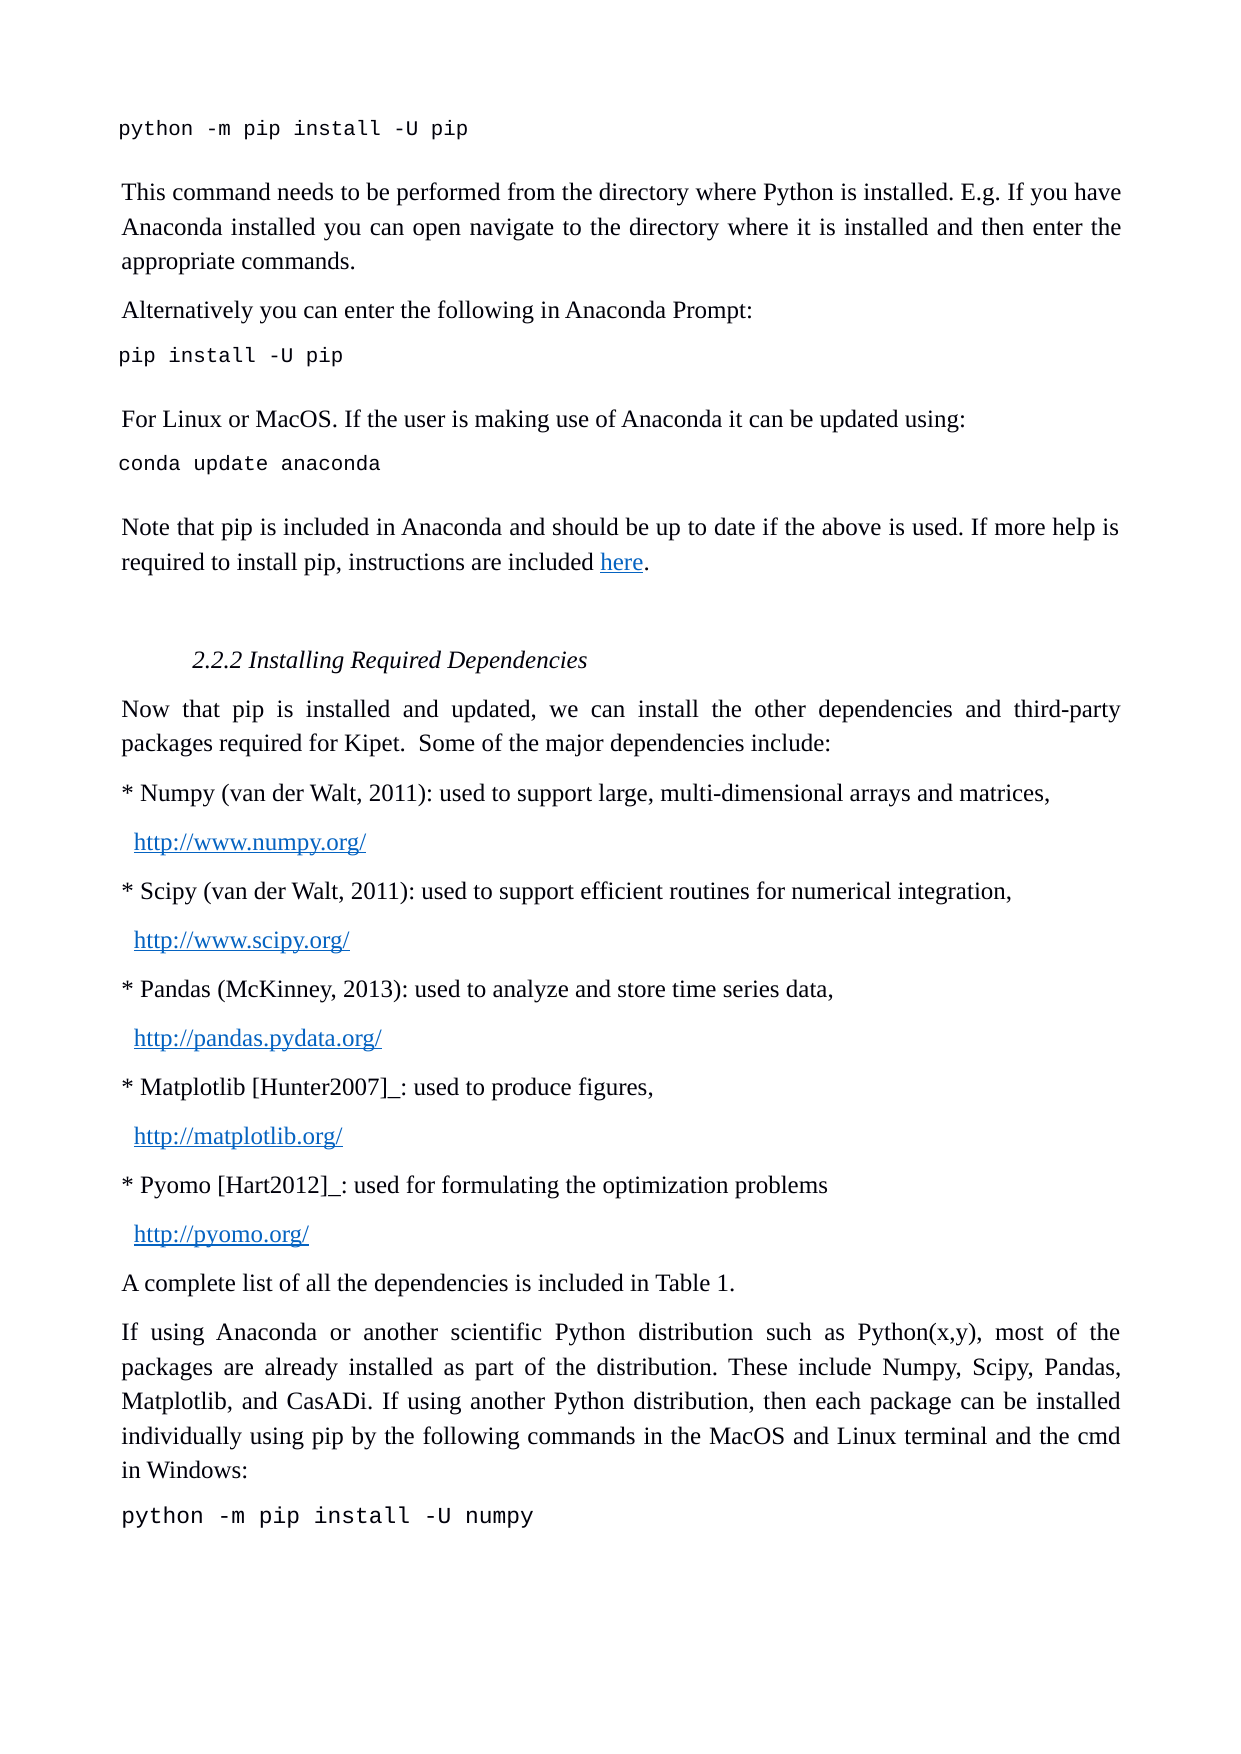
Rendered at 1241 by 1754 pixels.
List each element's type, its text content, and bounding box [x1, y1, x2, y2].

text conda update anaconda [118, 453, 1116, 477]
text Note that pip is included in Anaconda and should be up to date if the above is used. If more help is required to install pip, instructions are included here. [121, 512, 1122, 576]
text * Scipy (van der Walt, 2011): used to support efficient routines for numerical integration, [121, 876, 1122, 904]
text http://matplotlib.org/ [121, 1121, 1122, 1150]
text http://www.scipy.org/ [121, 925, 1122, 953]
text http://pandas.pydata.org/ [121, 1023, 1122, 1052]
text A complete list of all the dependencies is included in Table 1. [121, 1268, 1122, 1297]
text * Pyomo [Hart2012]_: used for formulating the optimization problems [121, 1170, 1122, 1199]
text pip install -U pip [118, 344, 1116, 368]
text 2.2.2 Installing Required Dependencies [121, 645, 1122, 674]
text * Matplotlib [Hunter2007]_: used to produce figures, [121, 1072, 1122, 1101]
text * Numpy (van der Walt, 2011): used to support large, multi-dimensional arrays and matrices, [121, 778, 1122, 806]
text * Pandas (McKinney, 2013): used to analyze and store time series data, [121, 974, 1122, 1003]
text python -m pip install -U pip [118, 118, 1116, 142]
text http://pyomo.org/ [121, 1219, 1122, 1248]
text This command needs to be performed from the directory where Python is installed. E.g. If you have Anaconda installed you can open navigate to the directory where it is installed and then enter the appropriate commands. [121, 177, 1122, 275]
text Alternatively you can enter the following in Anaconda Prompt: [121, 296, 1122, 324]
text If using Anaconda or another scientific Python distribution such as Python(x,y), most of the packages are already installed as part of the distribution. These include Numpy, Scipy, Pandas, Matplotlib, and CasADi. If using another Python distribution, then each package can be installed individually using pip by the following commands in the MacOS and Linux terminal and the cmd in Windows: [121, 1317, 1122, 1484]
text python -m pip install -U numpy [121, 1504, 1122, 1530]
text http://www.numpy.org/ [121, 827, 1122, 855]
text Now that pip is installed and updated, we can install the other dependencies and third-party packages required for Kipet. Some of the major dependencies include: [121, 694, 1122, 757]
text For Linux or MacOS. If the user is making use of Anaconda it can be updated using: [121, 404, 1122, 433]
